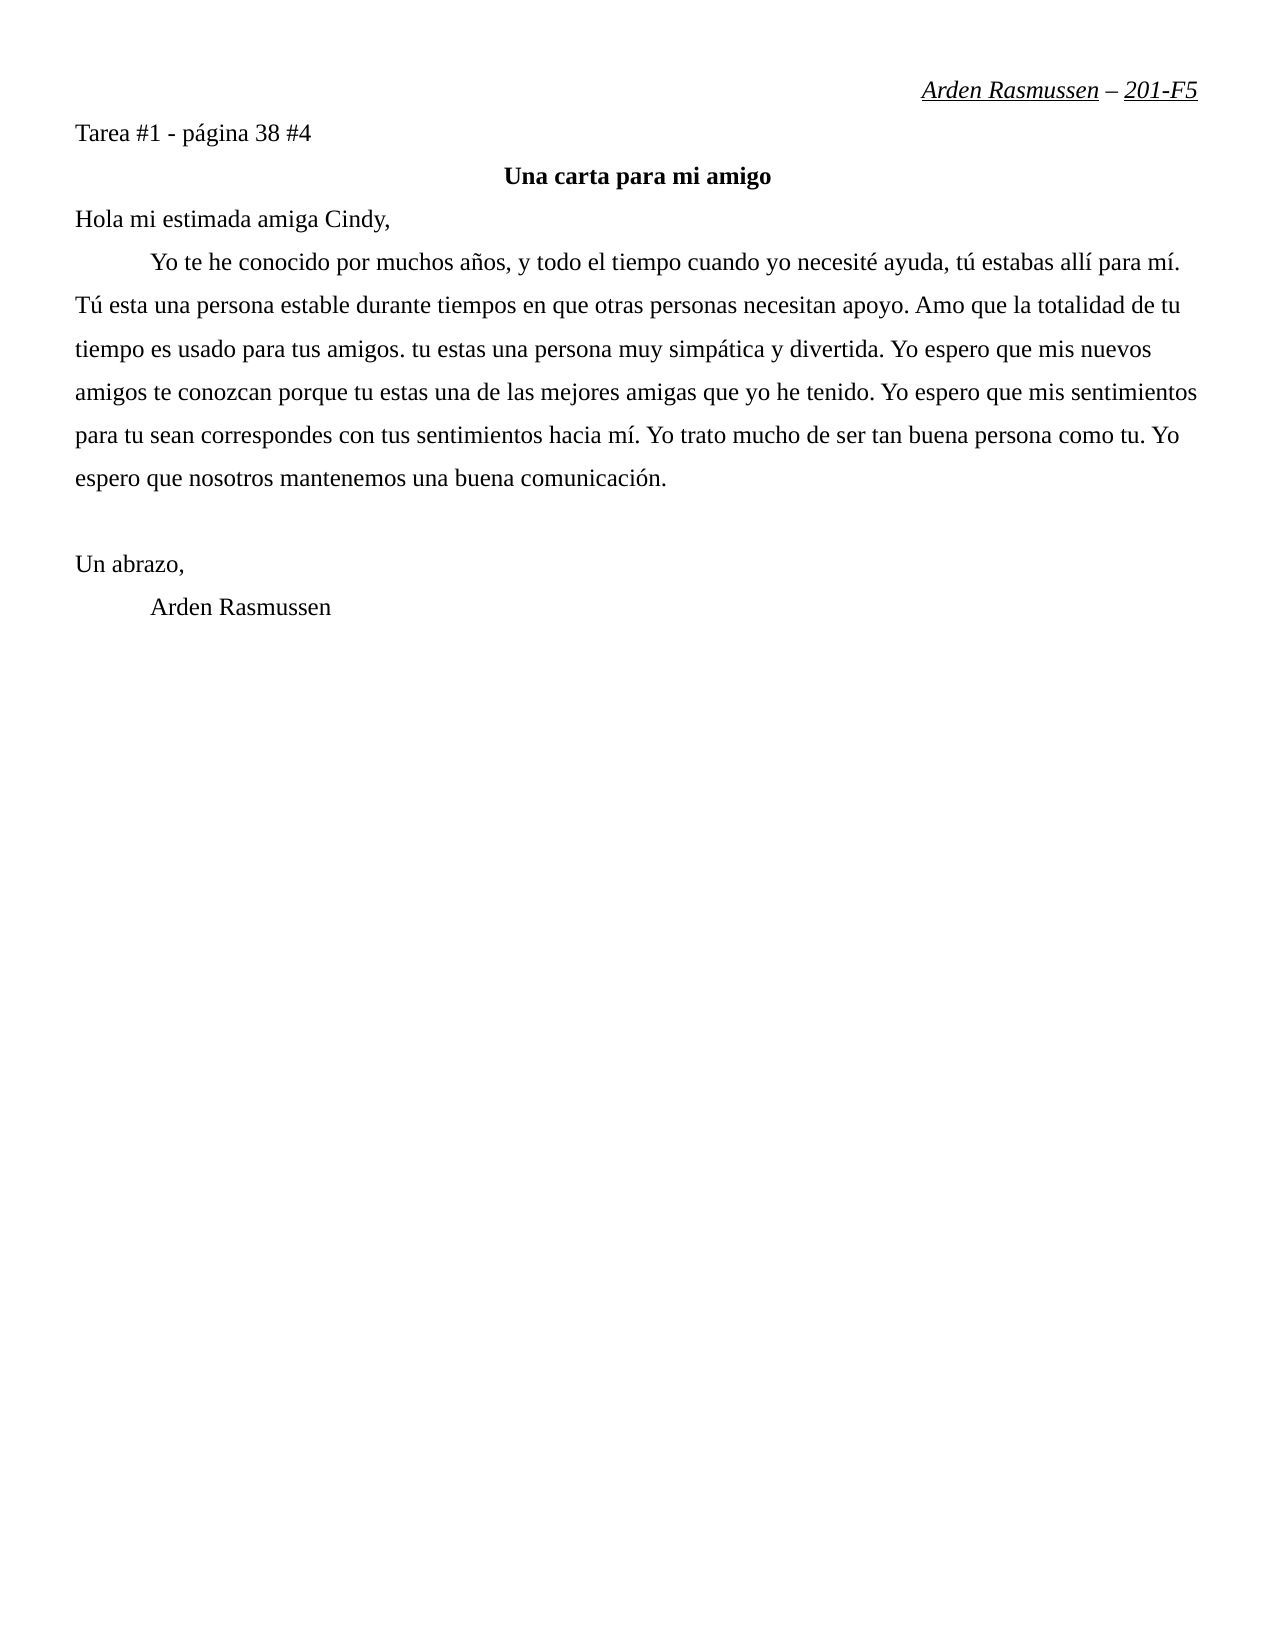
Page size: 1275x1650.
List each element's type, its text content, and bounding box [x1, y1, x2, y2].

text Tarea #1 - página 38 #4 [75, 118, 1200, 147]
text Hola mi estimada amiga Cindy, [75, 204, 1200, 233]
text Arden Rasmussen – 201-F5 [75, 75, 1200, 104]
text Arden Rasmussen [75, 592, 1200, 621]
text Un abrazo, [75, 549, 1200, 578]
text Una carta para mi amigo [75, 161, 1200, 190]
text Yo te he conocido por muchos años, y todo el tiempo cuando yo necesité ayuda, tú estabas allí para mí. Tú esta una persona estable durante tiempos en que otras personas necesitan apoyo. Amo que la totalidad de tu tiempo es usado para tus amigos. tu estas una persona muy simpática y divertida. Yo espero que mis nuevos amigos te conozcan porque tu estas una de las mejores amigas que yo he tenido. Yo espero que mis sentimientos para tu sean correspondes con tus sentimientos hacia mí. Yo trato mucho de ser tan buena persona como tu. Yo espero que nosotros mantenemos una buena comunicación. [75, 247, 1200, 492]
